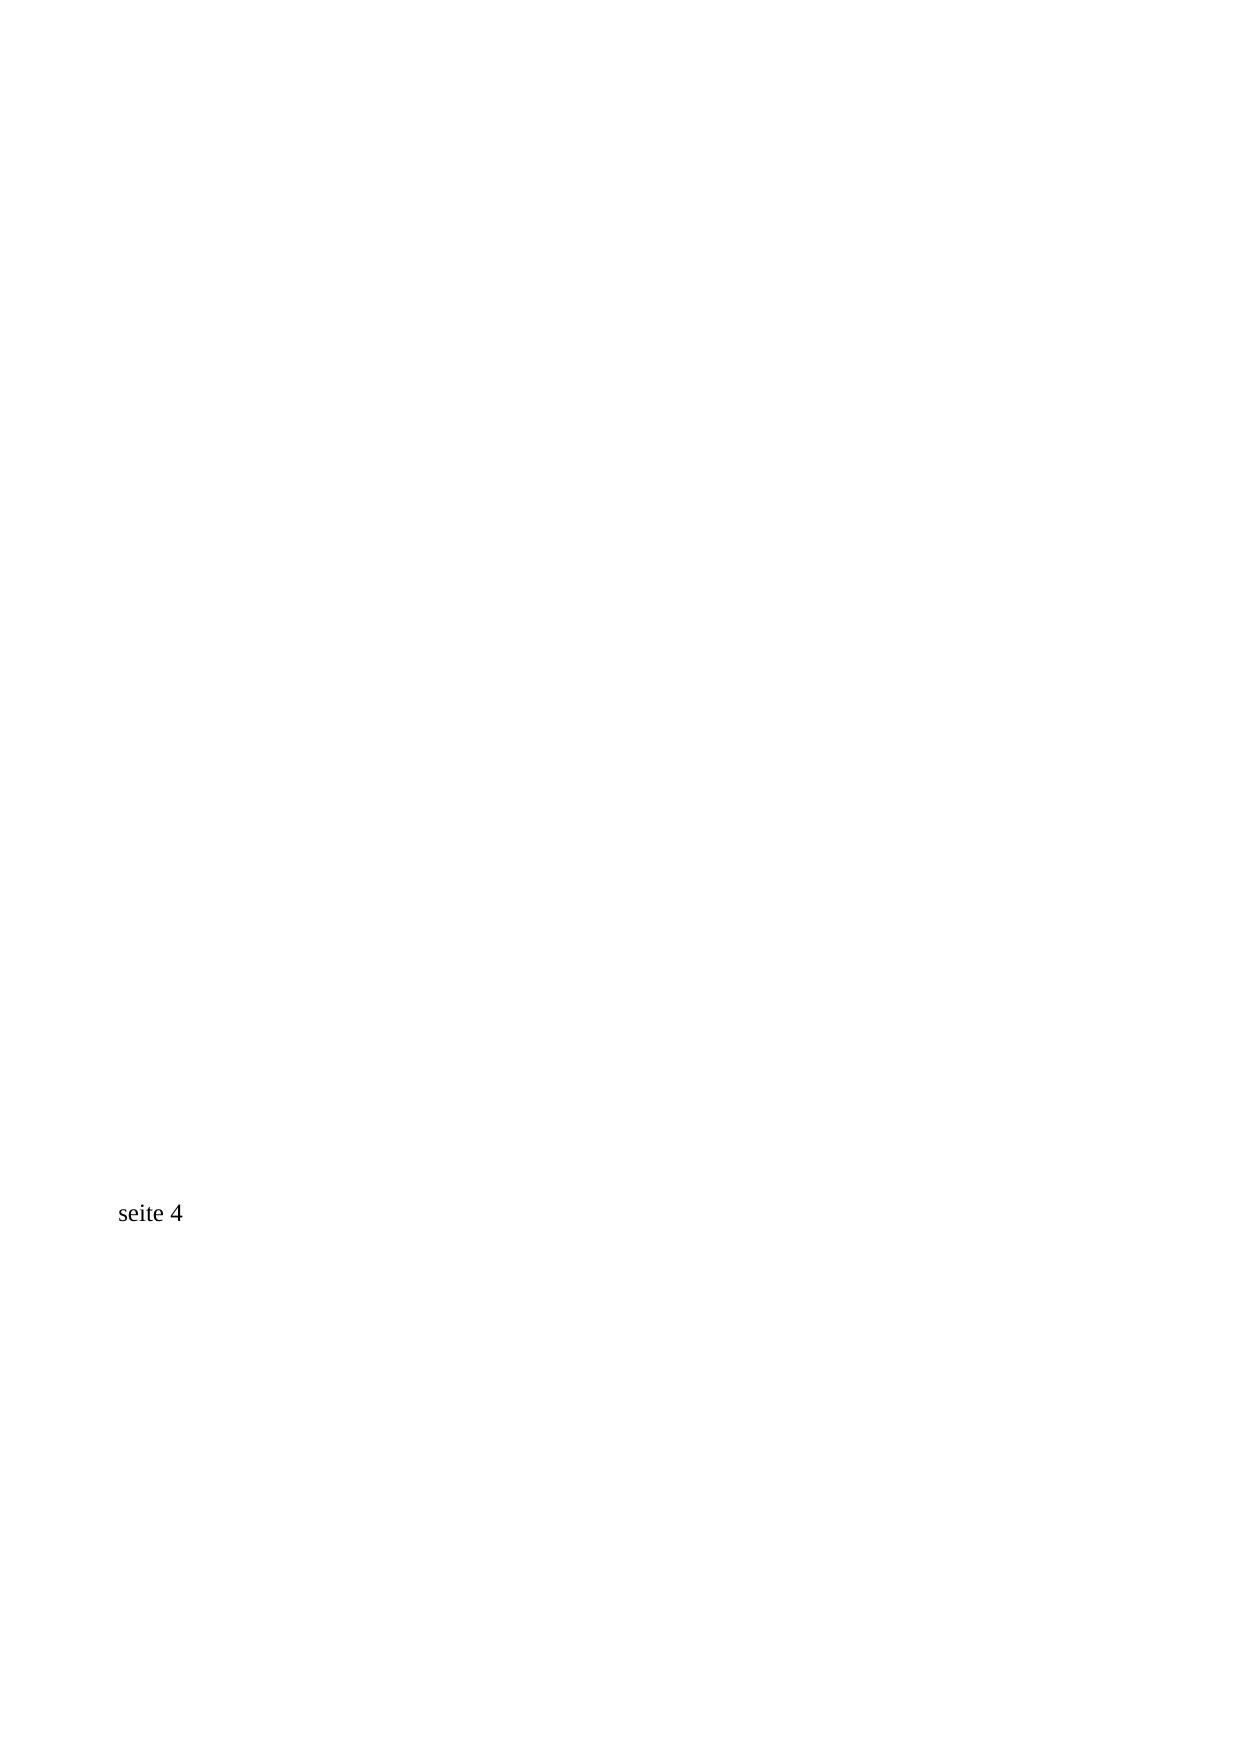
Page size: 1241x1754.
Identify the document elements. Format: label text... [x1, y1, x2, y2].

text seite 4 [118, 1199, 1122, 1226]
